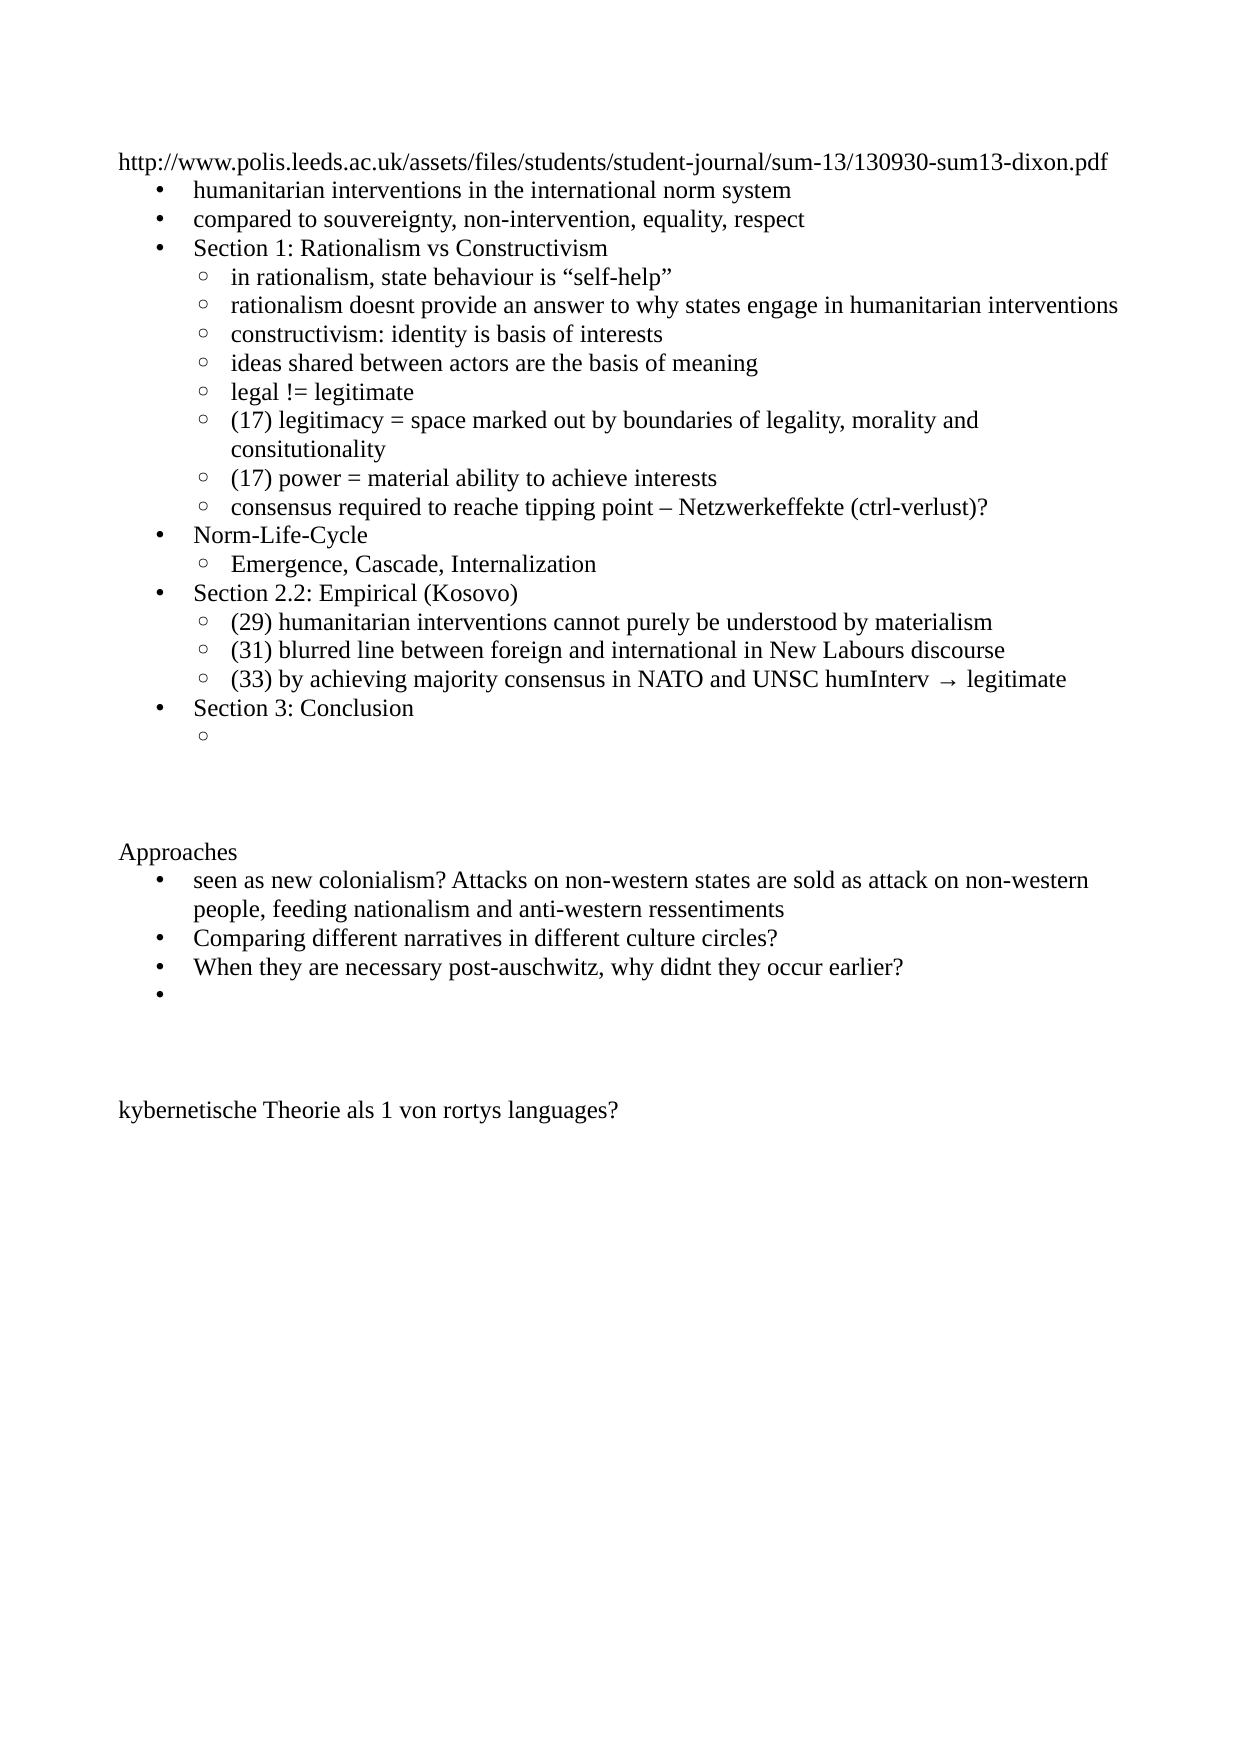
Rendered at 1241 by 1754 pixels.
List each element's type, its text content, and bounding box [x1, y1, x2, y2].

list constructivism: identity is basis of interests [193, 319, 1122, 348]
list Comparing different narratives in different culture circles? [156, 923, 1122, 952]
text kybernetische Theorie als 1 von rortys languages? [118, 1096, 1122, 1124]
list humanitarian interventions in the international norm system [156, 176, 1122, 204]
text http://www.polis.leeds.ac.uk/assets/files/students/student-journal/sum-13/130930-sum13-dixon.pdf [118, 147, 1122, 176]
list seen as new colonialism? Attacks on non-western states are sold as attack on non-western people, feeding nationalism and anti-western ressentiments [156, 866, 1122, 923]
list (31) blurred line between foreign and international in New Labours discourse [193, 636, 1122, 664]
list (17) legitimacy = space marked out by boundaries of legality, morality and consitutionality [193, 406, 1122, 463]
text Approaches [118, 837, 1122, 866]
list rationalism doesnt provide an answer to why states engage in humanitarian interventions [193, 291, 1122, 319]
list Norm-Life-Cycle [156, 521, 1122, 549]
list legal != legitimate [193, 377, 1122, 406]
list (17) power = material ability to achieve interests [193, 463, 1122, 492]
list consensus required to reache tipping point – Netzwerkeffekte (ctrl-verlust)? [193, 492, 1122, 521]
list Section 3: Conclusion [156, 693, 1122, 722]
list Section 2.2: Empirical (Kosovo) [156, 578, 1122, 607]
list Section 1: Rationalism vs Constructivism [156, 233, 1122, 262]
list in rationalism, state behaviour is “self-help” [193, 262, 1122, 291]
list When they are necessary post-auschwitz, why didnt they occur earlier? [156, 952, 1122, 981]
list Emergence, Cascade, Internalization [193, 549, 1122, 578]
list ideas shared between actors are the basis of meaning [193, 348, 1122, 377]
list (33) by achieving majority consensus in NATO and UNSC humInterv → legitimate [193, 664, 1122, 693]
list compared to souvereignty, non-intervention, equality, respect [156, 204, 1122, 233]
list (29) humanitarian interventions cannot purely be understood by materialism [193, 607, 1122, 636]
